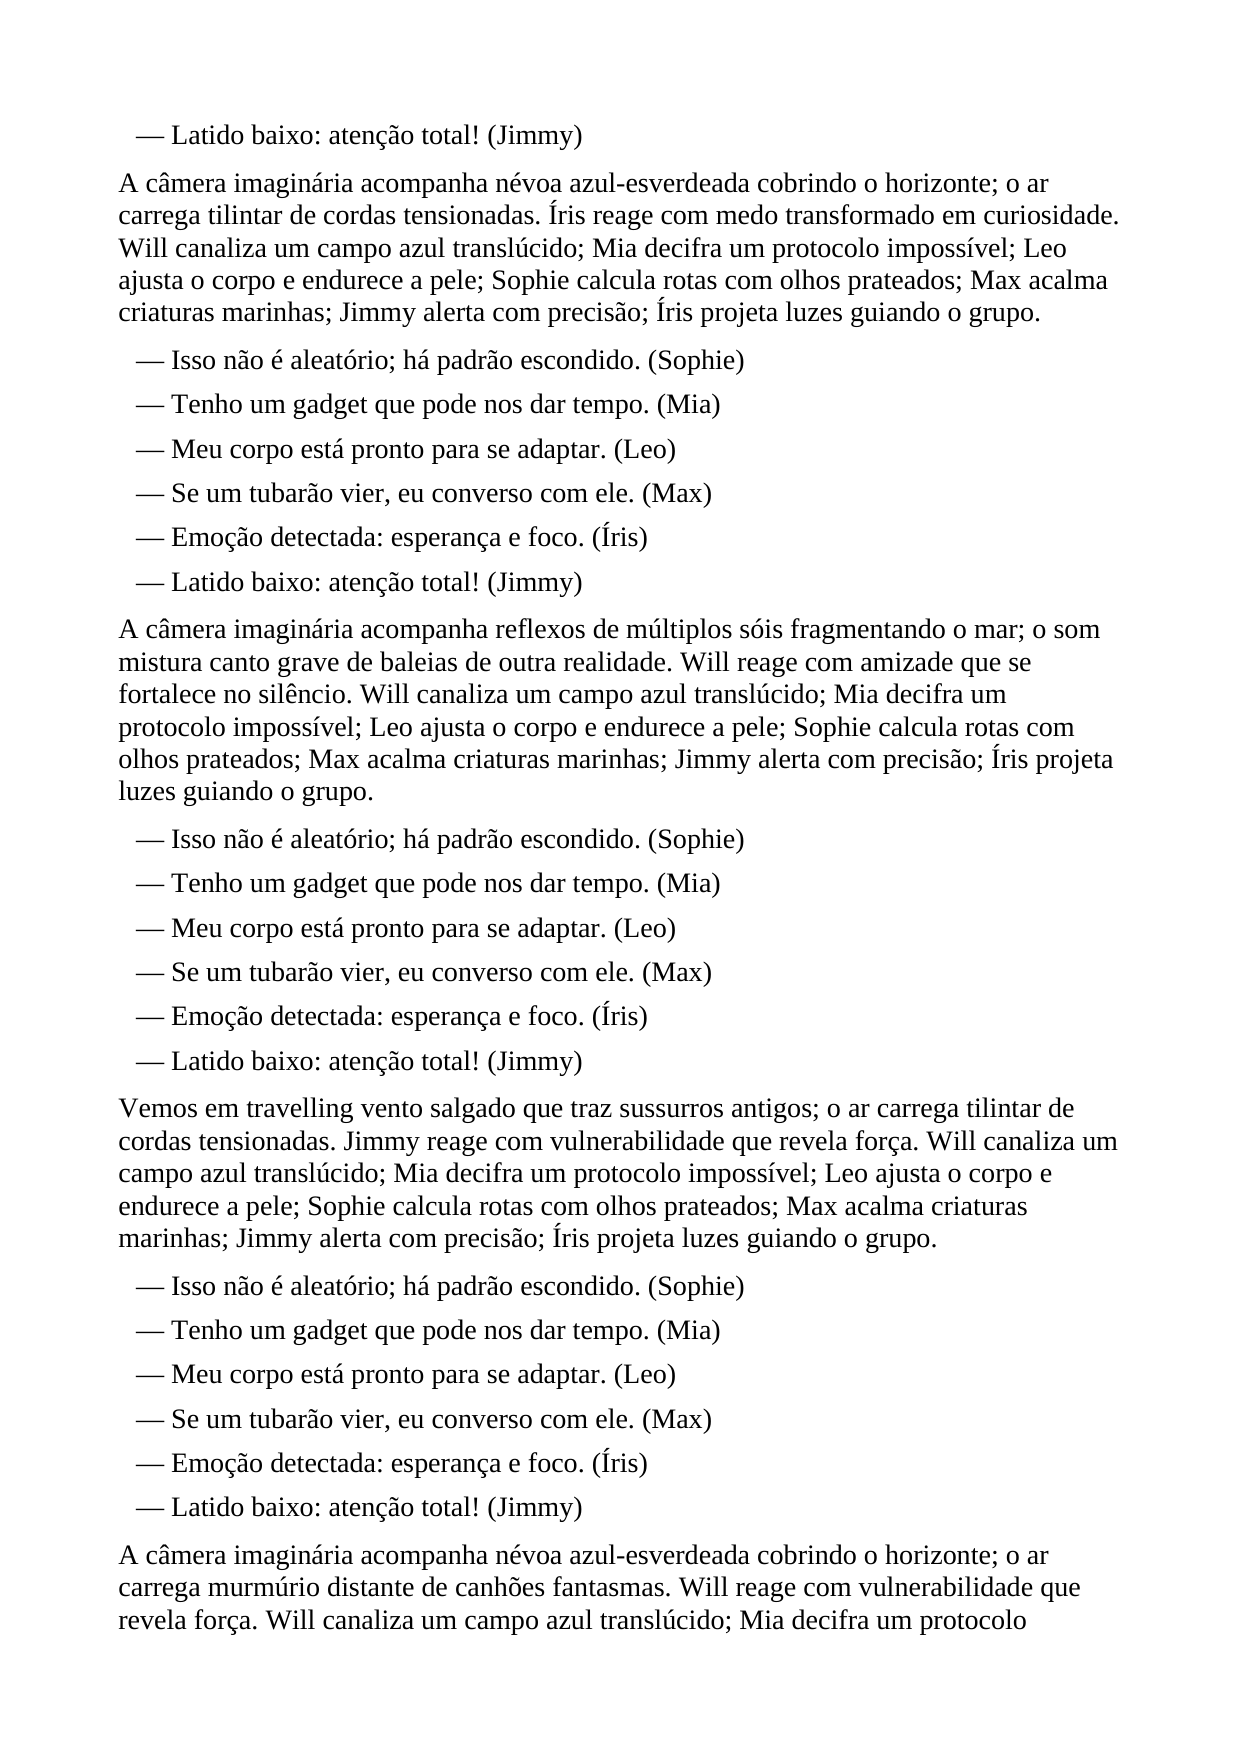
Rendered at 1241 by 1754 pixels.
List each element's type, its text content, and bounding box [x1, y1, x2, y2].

text — Tenho um gadget que pode nos dar tempo. (Mia) [118, 867, 1122, 899]
text — Tenho um gadget que pode nos dar tempo. (Mia) [118, 388, 1122, 420]
text — Se um tubarão vier, eu converso com ele. (Max) [118, 955, 1122, 987]
text — Latido baixo: atenção total! (Jimmy) [118, 1490, 1122, 1523]
text Vemos em travelling vento salgado que traz sussurros antigos; o ar carrega tilintar de cordas tensionadas. Jimmy reage com vulnerabilidade que revela força. Will canaliza um campo azul translúcido; Mia decifra um protocolo impossível; Leo ajusta o corpo e endurece a pele; Sophie calcula rotas com olhos prateados; Max acalma criaturas marinhas; Jimmy alerta com precisão; Íris projeta luzes guiando o grupo. [118, 1091, 1122, 1253]
text — Isso não é aleatório; há padrão escondido. (Sophie) [118, 343, 1122, 376]
text — Tenho um gadget que pode nos dar tempo. (Mia) [118, 1313, 1122, 1346]
text — Latido baixo: atenção total! (Jimmy) [118, 118, 1122, 151]
text A câmera imaginária acompanha névoa azul-esverdeada cobrindo o horizonte; o ar carrega tilintar de cordas tensionadas. Íris reage com medo transformado em curiosidade. Will canaliza um campo azul translúcido; Mia decifra um protocolo impossível; Leo ajusta o corpo e endurece a pele; Sophie calcula rotas com olhos prateados; Max acalma criaturas marinhas; Jimmy alerta com precisão; Íris projeta luzes guiando o grupo. [118, 166, 1122, 328]
text — Latido baixo: atenção total! (Jimmy) [118, 565, 1122, 597]
text — Se um tubarão vier, eu converso com ele. (Max) [118, 1402, 1122, 1434]
text — Emoção detectada: esperança e foco. (Íris) [118, 520, 1122, 553]
text A câmera imaginária acompanha névoa azul-esverdeada cobrindo o horizonte; o ar carrega murmúrio distante de canhões fantasmas. Will reage com vulnerabilidade que revela força. Will canaliza um campo azul translúcido; Mia decifra um protocolo [118, 1538, 1122, 1635]
text — Latido baixo: atenção total! (Jimmy) [118, 1044, 1122, 1076]
text — Emoção detectada: esperança e foco. (Íris) [118, 999, 1122, 1032]
text — Se um tubarão vier, eu converso com ele. (Max) [118, 476, 1122, 508]
text — Isso não é aleatório; há padrão escondido. (Sophie) [118, 1269, 1122, 1301]
text — Emoção detectada: esperança e foco. (Íris) [118, 1446, 1122, 1478]
text — Isso não é aleatório; há padrão escondido. (Sophie) [118, 822, 1122, 855]
text — Meu corpo está pronto para se adaptar. (Leo) [118, 1357, 1122, 1390]
text A câmera imaginária acompanha reflexos de múltiplos sóis fragmentando o mar; o som mistura canto grave de baleias de outra realidade. Will reage com amizade que se fortalece no silêncio. Will canaliza um campo azul translúcido; Mia decifra um protocolo impossível; Leo ajusta o corpo e endurece a pele; Sophie calcula rotas com olhos prateados; Max acalma criaturas marinhas; Jimmy alerta com precisão; Íris projeta luzes guiando o grupo. [118, 612, 1122, 807]
text — Meu corpo está pronto para se adaptar. (Leo) [118, 911, 1122, 943]
text — Meu corpo está pronto para se adaptar. (Leo) [118, 432, 1122, 464]
